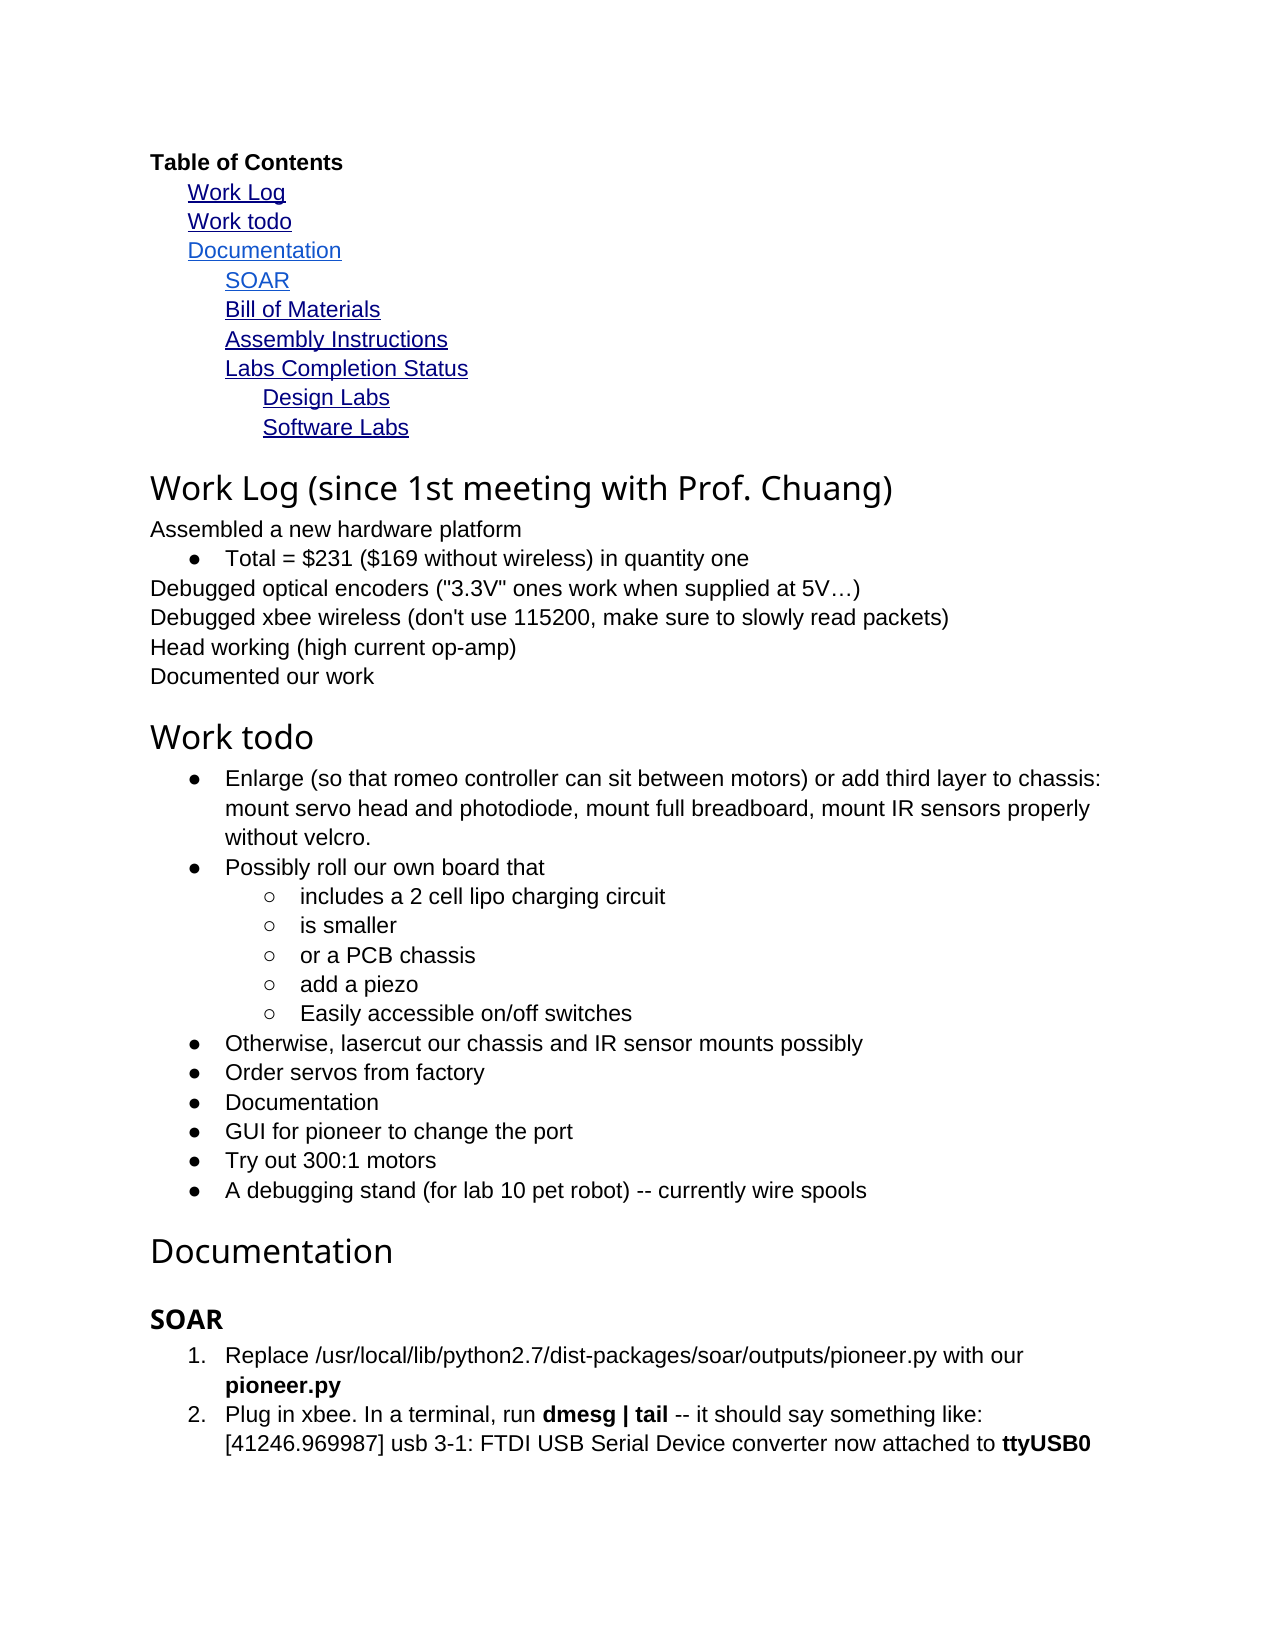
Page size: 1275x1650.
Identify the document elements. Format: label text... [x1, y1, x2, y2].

text SOAR [225, 267, 1125, 293]
text Debugged optical encoders ("3.3V" ones work when supplied at 5V…) [150, 576, 1125, 601]
list A debugging stand (for lab 10 pet robot) -- currently wire spools [187, 1177, 1125, 1203]
text Software Labs [262, 414, 1125, 440]
list add a piezo [262, 972, 1125, 997]
subtitle Documentation [150, 1227, 1125, 1273]
list Possibly roll our own board that [187, 854, 1125, 880]
subtitle SOAR [150, 1301, 1125, 1337]
text Documented our work [150, 664, 1125, 689]
text Debugged xbee wireless (don't use 115200, make sure to slowly read packets) [150, 605, 1125, 631]
text Design Labs [262, 385, 1125, 411]
list includes a 2 cell lipo charging circuit [262, 883, 1125, 909]
subtitle Work Log (since 1st meeting with Prof. Chuang) [150, 464, 1125, 510]
list Try out 300:1 motors [187, 1148, 1125, 1173]
text Labs Completion Status [225, 356, 1125, 381]
text [41246.969987] usb 3-1: FTDI USB Serial Device converter now attached to ttyUSB0 [225, 1431, 1125, 1457]
list Otherwise, lasercut our chassis and IR sensor mounts possibly [187, 1030, 1125, 1056]
list Enlarge (so that romeo controller can sit between motors) or add third layer to chassis: mount servo head and photodiode, mount full breadboard, mount IR sensors properly without velcro. [187, 766, 1125, 850]
text Assembly Instructions [225, 326, 1125, 352]
list is smaller [262, 913, 1125, 938]
list or a PCB chassis [262, 942, 1125, 968]
list GUI for pioneer to change the port [187, 1118, 1125, 1144]
text Bill of Materials [225, 297, 1125, 322]
text Work todo [187, 209, 1125, 234]
text Assembled a new hardware platform [150, 517, 1125, 542]
list Documentation [187, 1089, 1125, 1115]
text Head working (high current op-amp) [150, 634, 1125, 660]
text Documentation [187, 238, 1125, 264]
list Total = $231 ($169 without wireless) in quantity one [187, 546, 1125, 572]
list Easily accessible on/off switches [262, 1001, 1125, 1027]
list Replace /usr/local/lib/python2.7/dist-packages/soar/outputs/pioneer.py with our pioneer.py [187, 1343, 1125, 1398]
text Work Log [187, 179, 1125, 205]
list Plug in xbee. In a terminal, run dmesg | tail -- it should say something like: [187, 1402, 1125, 1427]
subtitle Work todo [150, 714, 1125, 759]
text Table of Contents [150, 150, 1125, 176]
list Order servos from factory [187, 1060, 1125, 1085]
